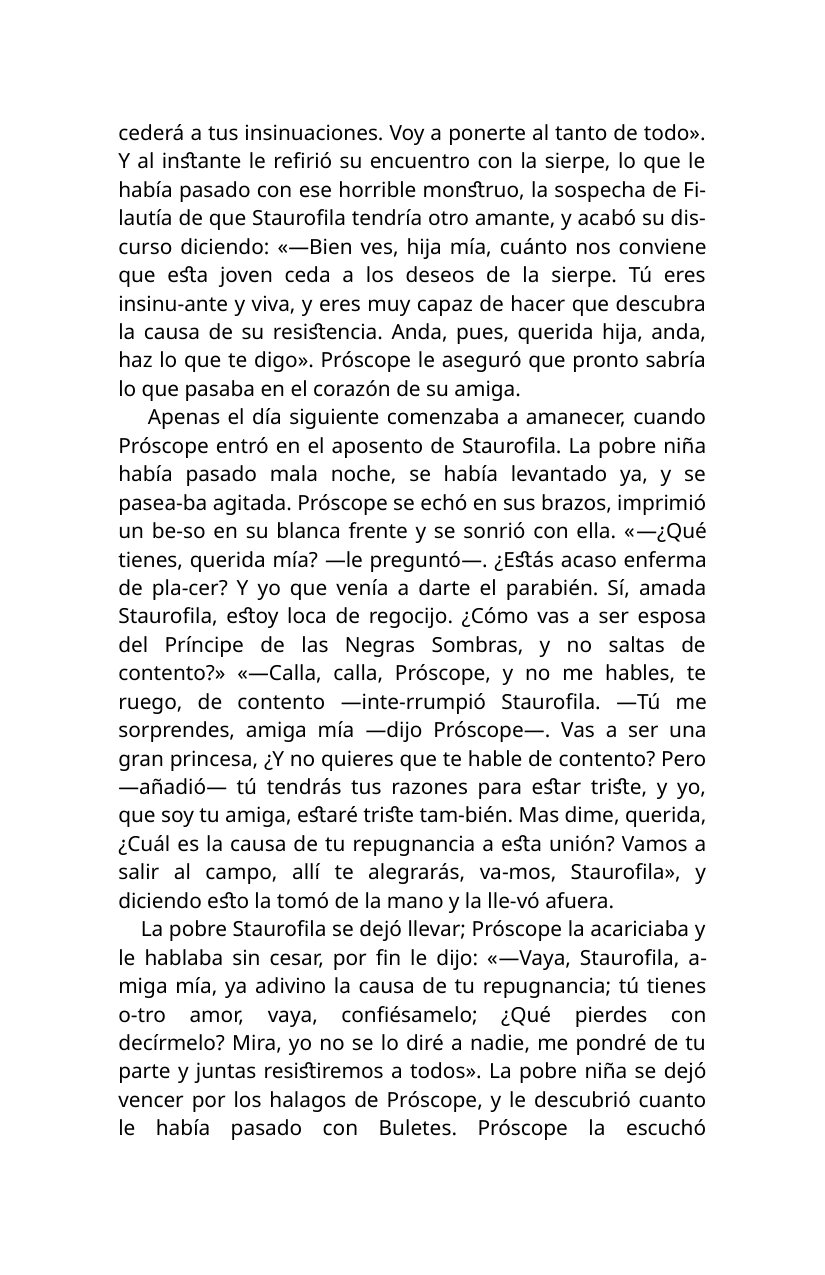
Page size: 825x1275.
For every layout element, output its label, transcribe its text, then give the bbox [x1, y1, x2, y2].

text La pobre Staurofila se dejó llevar; Próscope la acariciaba y le hablaba sin cesar, por fin le dijo: «—Vaya, Staurofila, a-miga mía, ya adivino la causa de tu repugnancia; tú tienes o-tro amor, vaya, confiésamelo; ¿Qué pierdes con decírmelo? Mira, yo no se lo diré a nadie, me pondré de tu parte y juntas resiﬆiremos a todos». La pobre niña se dejó vencer por los halagos de Próscope, y le descubrió cuanto le había pasado con Buletes. Próscope la escuchó [118, 914, 707, 1142]
text Apenas el día siguiente comenzaba a amanecer, cuando Próscope entró en el aposento de Staurofila. La pobre niña había pasado mala noche, se había levantado ya, y se pasea-ba agitada. Próscope se echó en sus brazos, imprimió un be-so en su blanca frente y se sonrió con ella. «—¿Qué tienes, querida mía? —le preguntó—. ¿Eﬆás acaso enferma de pla-cer? Y yo que venía a darte el parabién. Sí, amada Staurofila, eﬆoy loca de regocijo. ¿Cómo vas a ser esposa del Príncipe de las Negras Sombras, y no saltas de contento?» «—Calla, calla, Próscope, y no me hables, te ruego, de contento —inte-rrumpió Staurofila. —Tú me sorprendes, amiga mía —dijo Próscope—. Vas a ser una gran princesa, ¿Y no quieres que te hable de contento? Pero —añadió— tú tendrás tus razones para eﬆar triﬆe, y yo, que soy tu amiga, eﬆaré triﬆe tam-bién. Mas dime, querida, ¿Cuál es la causa de tu repugnancia a eﬆa unión? Vamos a salir al campo, allí te alegrarás, va-mos, Staurofila», y diciendo eﬆo la tomó de la mano y la lle-vó afuera. [118, 402, 707, 914]
text cederá a tus insinuaciones. Voy a ponerte al tanto de todo». Y al inﬆante le refirió su encuentro con la sierpe, lo que le había pasado con ese horrible monﬆruo, la sospecha de Fi-lautía de que Staurofila tendría otro amante, y acabó su dis-curso diciendo: «—Bien ves, hija mía, cuánto nos conviene que eﬆa joven ceda a los deseos de la sierpe. Tú eres insinu-ante y viva, y eres muy capaz de hacer que descubra la causa de su resiﬆencia. Anda, pues, querida hija, anda, haz lo que te digo». Próscope le aseguró que pronto sabría lo que pasaba en el corazón de su amiga. [118, 118, 707, 402]
